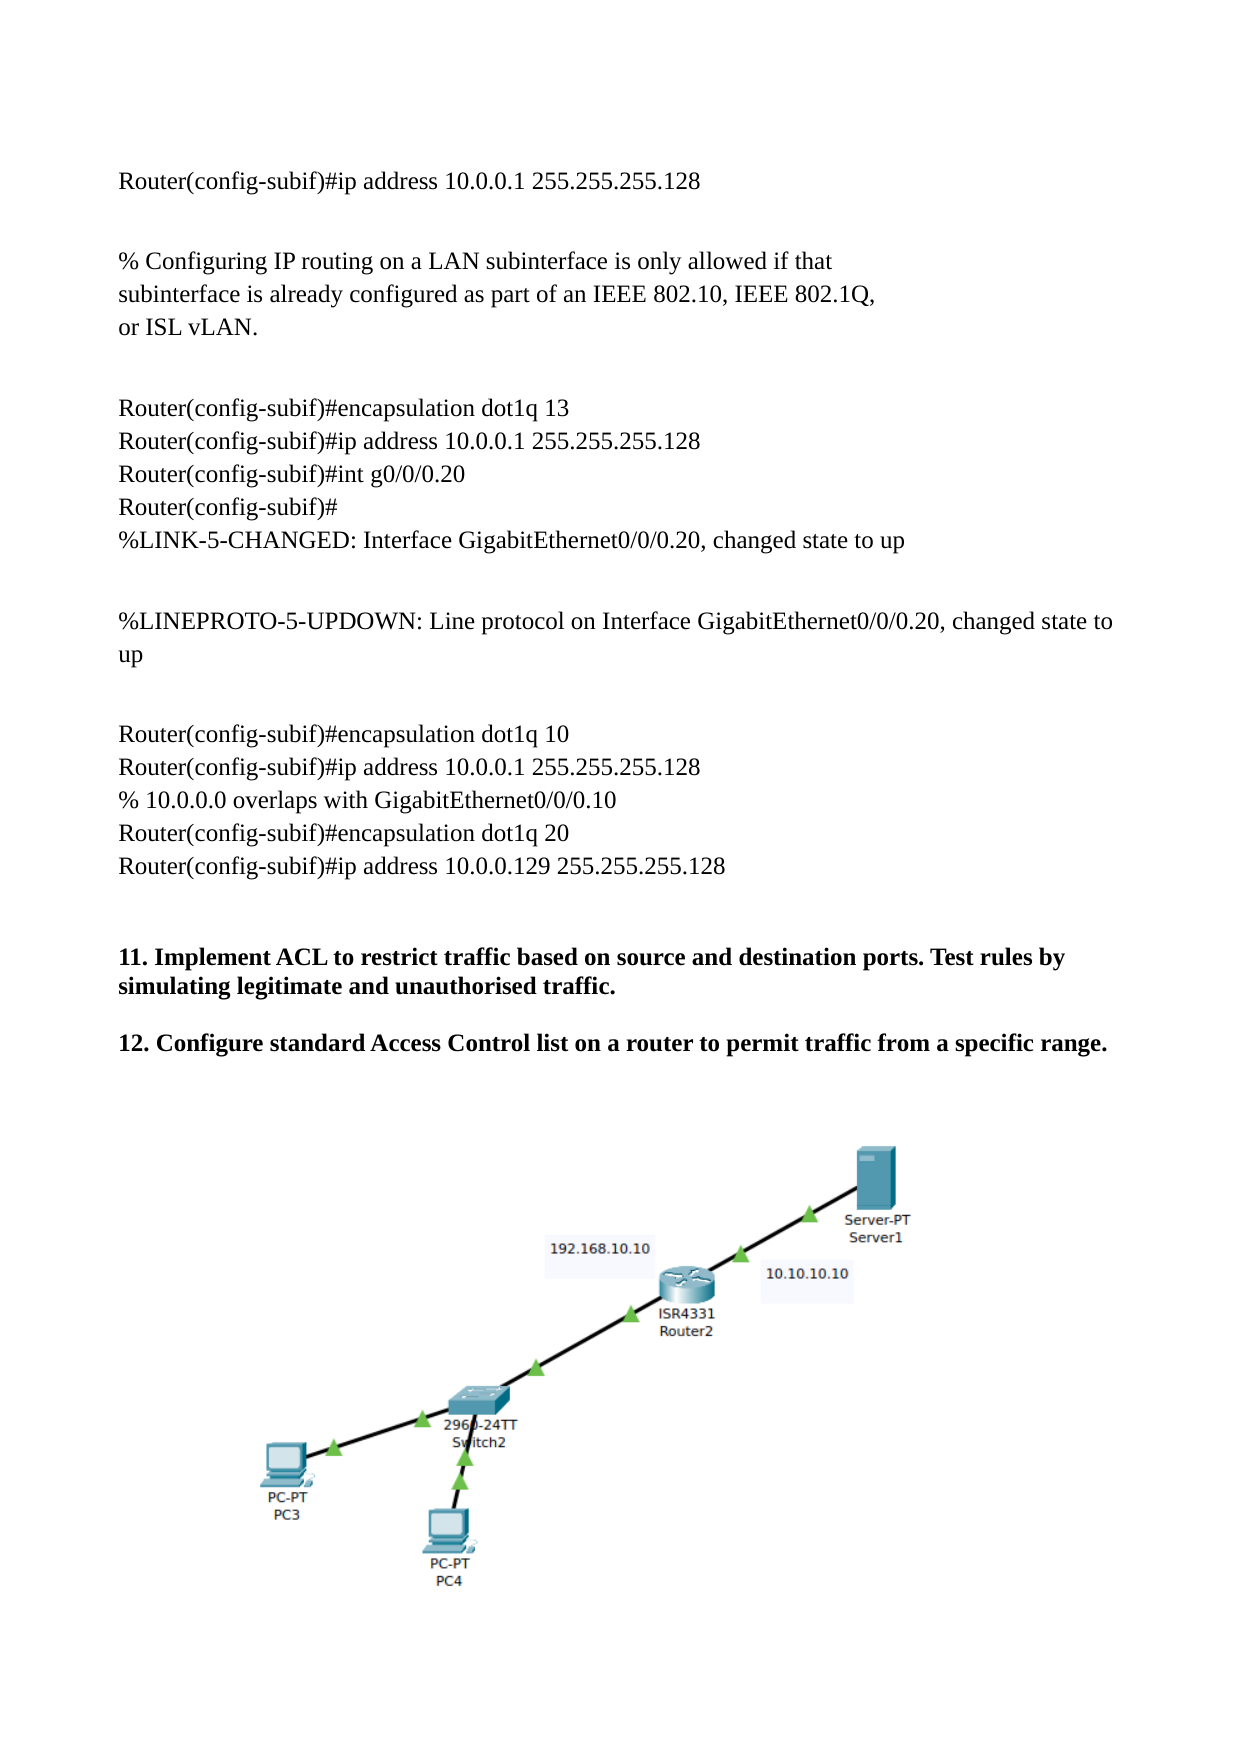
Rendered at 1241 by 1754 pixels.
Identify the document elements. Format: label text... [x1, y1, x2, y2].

text Router(config-subif)#encapsulation dot1q 10 [118, 719, 1122, 748]
text or ISL vLAN. [118, 312, 1122, 341]
text subinterface is already configured as part of an IEEE 802.10, IEEE 802.1Q, [118, 279, 1122, 308]
text %LINK-5-CHANGED: Interface GigabitEthernet0/0/0.20, changed state to up [118, 525, 1122, 554]
text Router(config-subif)#encapsulation dot1q 13 [118, 393, 1122, 422]
text Router(config-subif)#encapsulation dot1q 20 [118, 818, 1122, 847]
picture [118, 1085, 1123, 1631]
text 12. Configure standard Access Control list on a router to permit traffic from a specific range. [118, 1028, 1122, 1057]
text %LINEPROTO-5-UPDOWN: Line protocol on Interface GigabitEthernet0/0/0.20, changed state to up [118, 606, 1122, 667]
text Router(config-subif)# [118, 492, 1122, 521]
text Router(config-subif)#ip address 10.0.0.1 255.255.255.128 [118, 752, 1122, 781]
text Router(config-subif)#ip address 10.0.0.1 255.255.255.128 [118, 166, 1122, 194]
text Router(config-subif)#ip address 10.0.0.1 255.255.255.128 [118, 426, 1122, 455]
text Router(config-subif)#ip address 10.0.0.129 255.255.255.128 [118, 851, 1122, 880]
text % Configuring IP routing on a LAN subinterface is only allowed if that [118, 246, 1122, 275]
text % 10.0.0.0 overlaps with GigabitEthernet0/0/0.10 [118, 785, 1122, 814]
text Router(config-subif)#int g0/0/0.20 [118, 459, 1122, 488]
text 11. Implement ACL to restrict traffic based on source and destination ports. Test rules by simulating legitimate and unauthorised traffic. [118, 942, 1122, 999]
